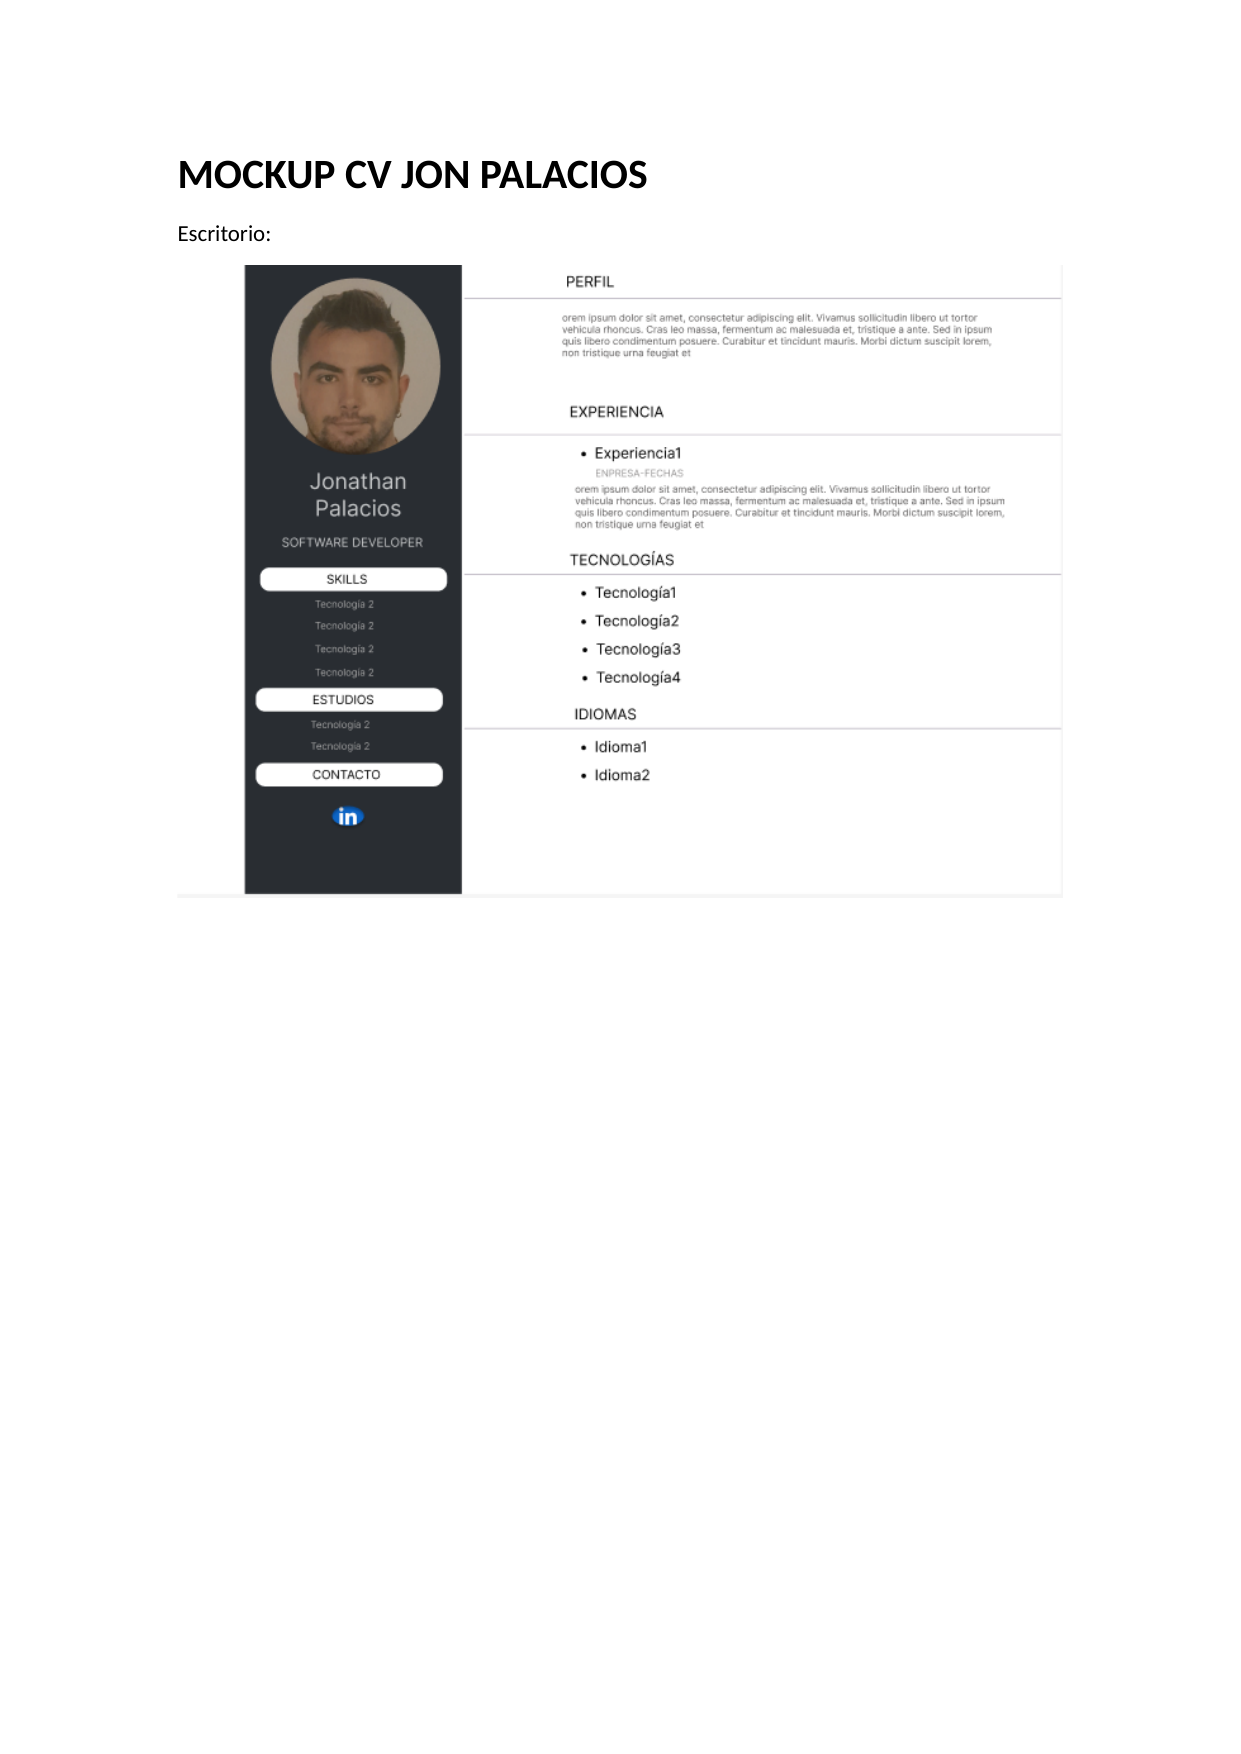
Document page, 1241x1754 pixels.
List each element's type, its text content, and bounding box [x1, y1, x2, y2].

text Escritorio: [177, 219, 1063, 247]
text MOCKUP CV JON PALACIOS [177, 148, 1063, 198]
